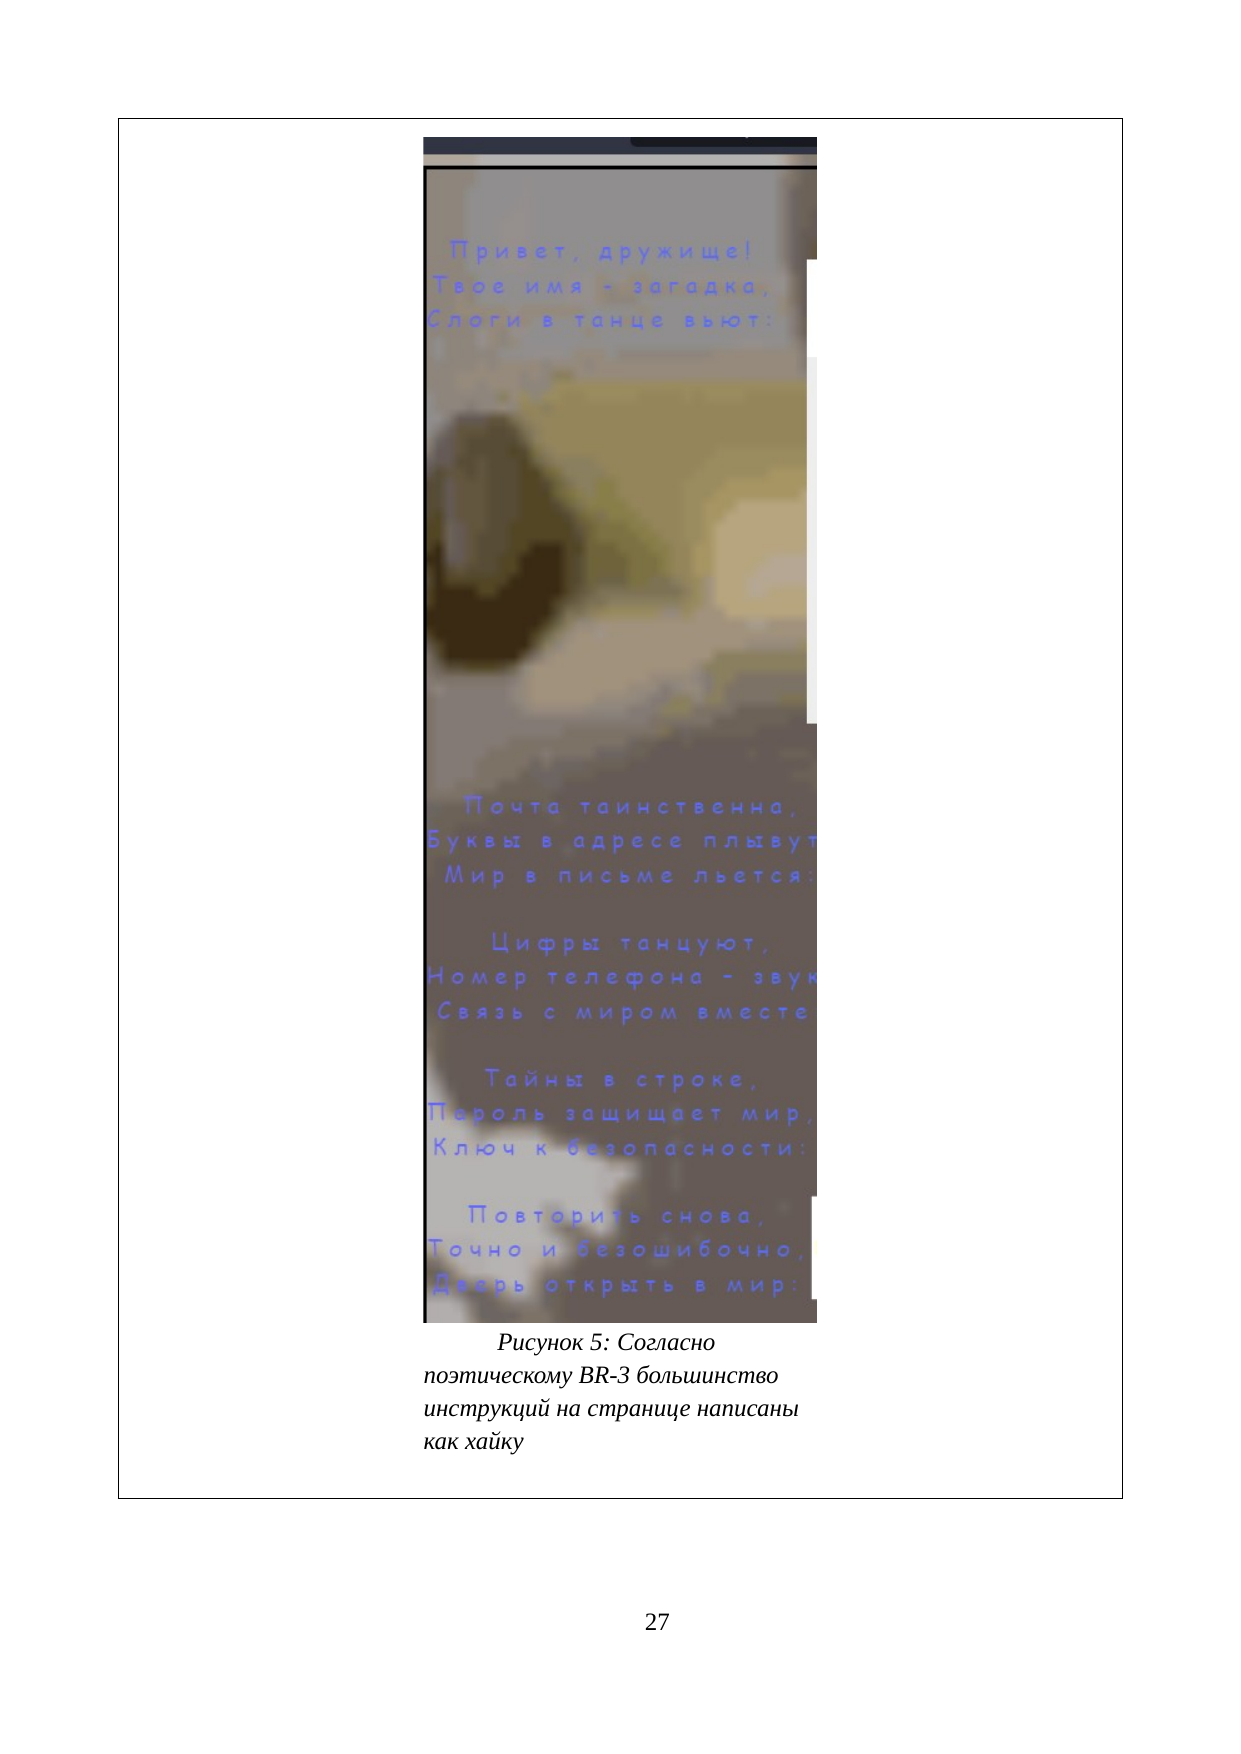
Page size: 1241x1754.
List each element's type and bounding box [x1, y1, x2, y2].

table_cell [119, 119, 1122, 1497]
picture [423, 137, 817, 1323]
